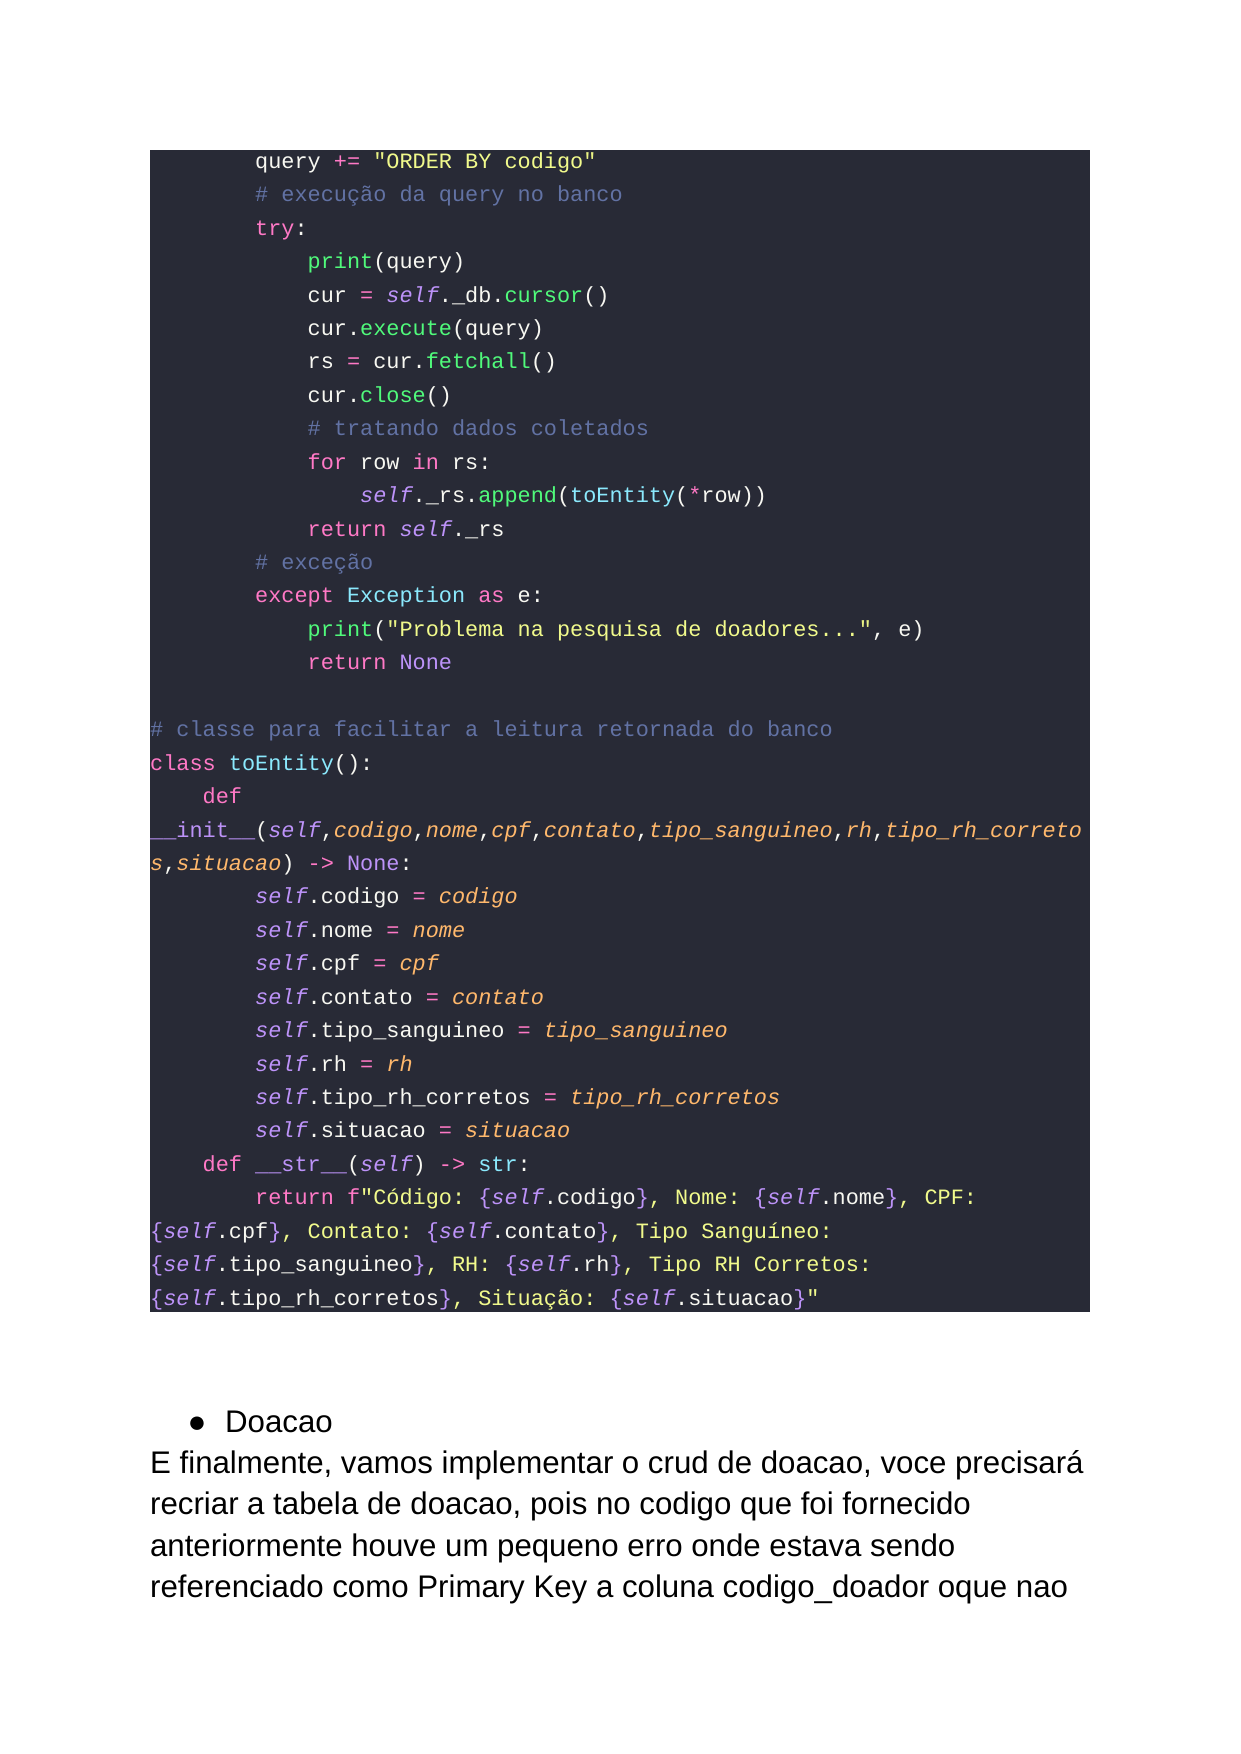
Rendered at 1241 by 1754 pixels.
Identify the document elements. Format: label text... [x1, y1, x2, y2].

text except Exception as e: [150, 585, 1090, 609]
text self.rh = rh [150, 1053, 1090, 1078]
text cur.close() [150, 384, 1090, 409]
text self.nome = nome [150, 919, 1090, 944]
text query += "ORDER BY codigo" [150, 150, 1090, 175]
text # tratando dados coletados [150, 417, 1090, 442]
text try: [150, 217, 1090, 242]
text print("Problema na pesquisa de doadores...", e) [150, 618, 1090, 643]
text self._rs.append(toEntity(*row)) [150, 484, 1090, 509]
text for row in rs: [150, 451, 1090, 476]
text # execução da query no banco [150, 183, 1090, 208]
text self.tipo_sanguineo = tipo_sanguineo [150, 1019, 1090, 1044]
text # exceção [150, 551, 1090, 576]
text class toEntity(): [150, 752, 1090, 777]
text return f"Código: {self.codigo}, Nome: {self.nome}, CPF: {self.cpf}, Contato: {self.contato}, Tipo Sanguíneo: {self.tipo_sanguineo}, RH: {self.rh}, Tipo RH Corretos: {self.tipo_rh_corretos}, Situação: {self.situacao}" [150, 1187, 1090, 1312]
text return self._rs [150, 518, 1090, 543]
text def __init__(self,codigo,nome,cpf,contato,tipo_sanguineo,rh,tipo_rh_corretos,situacao) -> None: [150, 785, 1090, 877]
text def __str__(self) -> str: [150, 1153, 1090, 1178]
text self.contato = contato [150, 986, 1090, 1011]
text # classe para facilitar a leitura retornada do banco [150, 718, 1090, 743]
text self.tipo_rh_corretos = tipo_rh_corretos [150, 1086, 1090, 1111]
list Doacao [187, 1403, 1090, 1439]
text self.cpf = cpf [150, 952, 1090, 977]
text print(query) [150, 250, 1090, 275]
text return None [150, 652, 1090, 676]
text cur.execute(query) [150, 317, 1090, 342]
text E finalmente, vamos implementar o crud de doacao, voce precisará recriar a tabela de doacao, pois no codigo que foi fornecido anteriormente houve um pequeno erro onde estava sendo referenciado como Primary Key a coluna codigo_doador oque nao [150, 1444, 1090, 1604]
text self.codigo = codigo [150, 886, 1090, 910]
text cur = self._db.cursor() [150, 284, 1090, 308]
text rs = cur.fetchall() [150, 351, 1090, 375]
text self.situacao = situacao [150, 1120, 1090, 1144]
